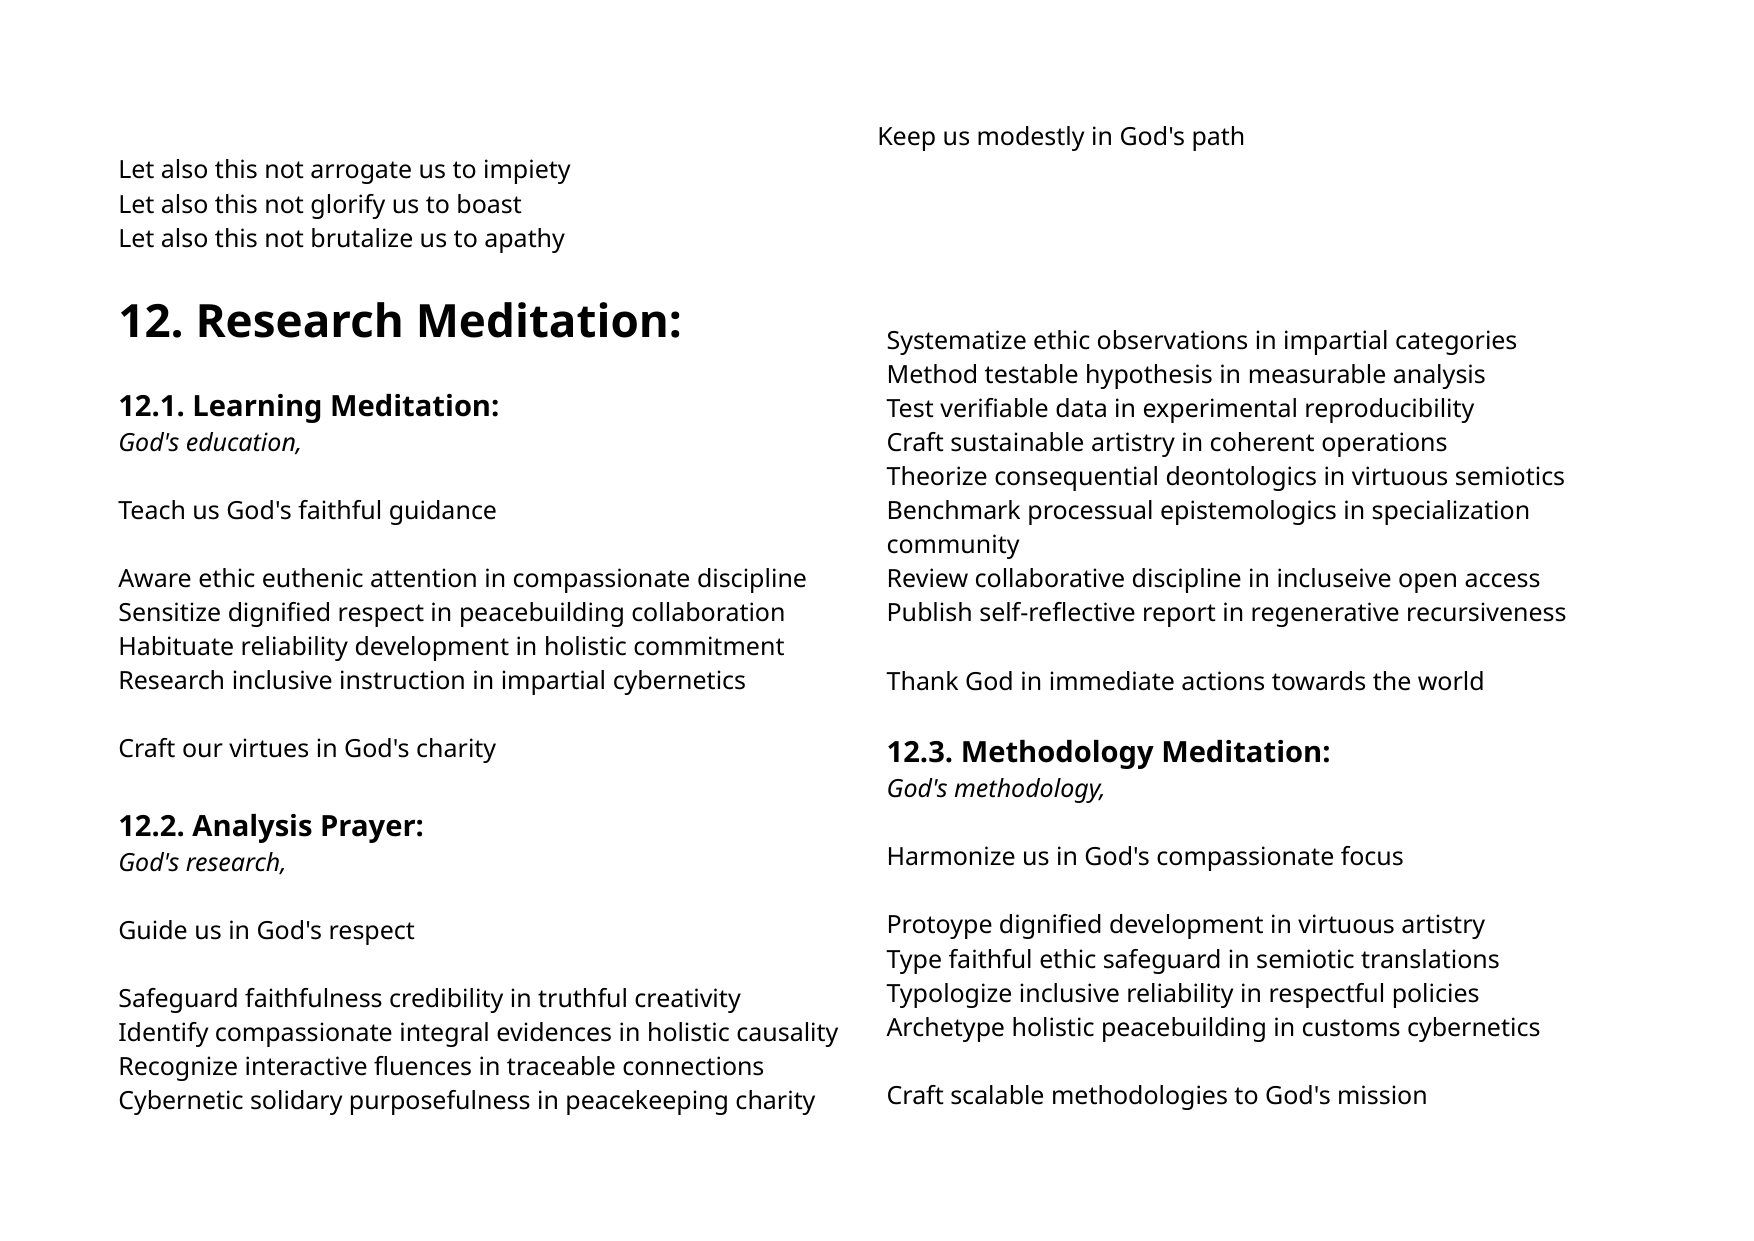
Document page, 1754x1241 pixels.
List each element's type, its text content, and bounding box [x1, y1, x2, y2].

text Craft sustainable artistry in coherent operations [886, 425, 1636, 459]
text Let also this not arrogate us to impiety [118, 152, 877, 186]
text God's education, [118, 424, 877, 459]
text Guide us in God's respect [118, 913, 877, 947]
text Cybernetic solidary purposefulness in peacekeeping charity [118, 1083, 877, 1117]
text Identify compassionate integral evidences in holistic causality [118, 1015, 877, 1049]
text Method testable hypothesis in measurable analysis [886, 357, 1636, 391]
text Craft scalable methodologies to God's mission [886, 1077, 1636, 1112]
text Archetype holistic peacebuilding in customs cybernetics [886, 1009, 1636, 1043]
text God's research, [118, 844, 877, 879]
text Let also this not brutalize us to apathy [118, 220, 877, 254]
text Let also this not glorify us to boast [118, 186, 877, 220]
text Theorize consequential deontologics in virtuous semiotics [886, 459, 1636, 493]
text 12.2. Analysis Prayer: [118, 805, 877, 844]
text 12.3. Methodology Meditation: [886, 731, 1636, 771]
text Typologize inclusive reliability in respectful policies [886, 975, 1636, 1009]
text Test verifiable data in experimental reproducibility [886, 391, 1636, 425]
text Aware ethic euthenic attention in compassionate discipline [118, 561, 877, 595]
text Recognize interactive fluences in traceable connections [118, 1049, 877, 1083]
text Keep us modestly in God's path [877, 118, 1636, 152]
text Habituate reliability development in holistic commitment [118, 629, 877, 663]
text Research inclusive instruction in impartial cybernetics [118, 663, 877, 697]
text Protoype dignified development in virtuous artistry [886, 907, 1636, 941]
text 12.1. Learning Meditation: [118, 385, 877, 424]
text Systematize ethic observations in impartial categories [886, 322, 1636, 357]
text Sensitize dignified respect in peacebuilding collaboration [118, 595, 877, 629]
text Craft our virtues in God's charity [118, 731, 877, 765]
text Type faithful ethic safeguard in semiotic translations [886, 941, 1636, 975]
text Publish self-reflective report in regenerative recursiveness [886, 595, 1636, 629]
text Teach us God's faithful guidance [118, 493, 877, 527]
text Safeguard faithfulness credibility in truthful creativity [118, 981, 877, 1015]
text Review collaborative discipline in incluseive open access [886, 561, 1636, 595]
text 12. Research Meditation: [118, 288, 877, 351]
text Thank God in immediate actions towards the world [886, 663, 1636, 697]
text God's methodology, [886, 771, 1636, 805]
text Harmonize us in God's compassionate focus [886, 839, 1636, 873]
text Benchmark processual epistemologics in specialization community [886, 493, 1636, 561]
